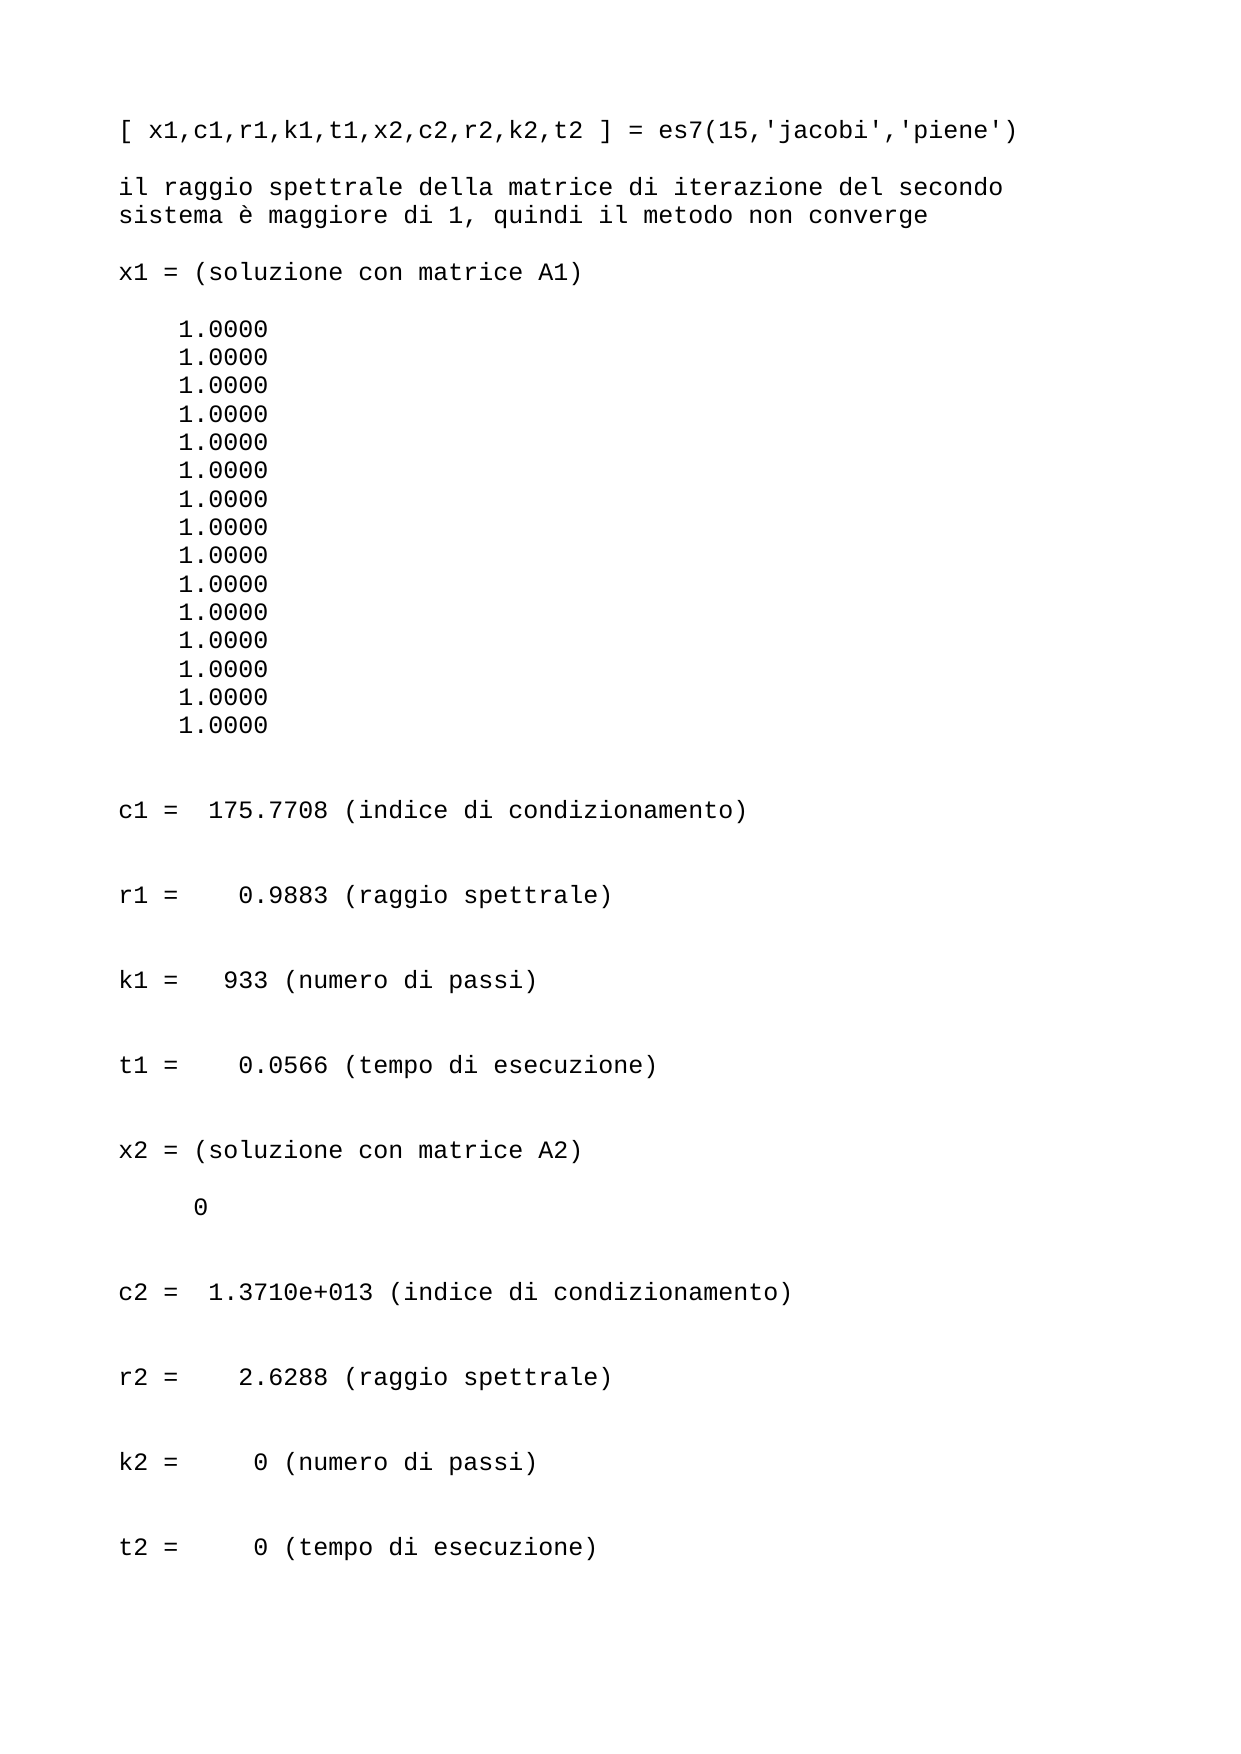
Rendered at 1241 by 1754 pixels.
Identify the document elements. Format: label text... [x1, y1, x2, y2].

text 1.0000 [118, 628, 1122, 656]
text r2 = 2.6288 (raggio spettrale) [118, 1365, 1122, 1393]
text 1.0000 [118, 401, 1122, 430]
text il raggio spettrale della matrice di iterazione del secondo sistema è maggiore di 1, quindi il metodo non converge [118, 175, 1122, 231]
text x2 = (soluzione con matrice A2) [118, 1138, 1122, 1166]
text r1 = 0.9883 (raggio spettrale) [118, 883, 1122, 911]
text k2 = 0 (numero di passi) [118, 1450, 1122, 1478]
text 1.0000 [118, 713, 1122, 741]
text k1 = 933 (numero di passi) [118, 968, 1122, 996]
text [ x1,c1,r1,k1,t1,x2,c2,r2,k2,t2 ] = es7(15,'jacobi','piene') [118, 118, 1122, 146]
text t1 = 0.0566 (tempo di esecuzione) [118, 1053, 1122, 1081]
text 1.0000 [118, 685, 1122, 713]
text t2 = 0 (tempo di esecuzione) [118, 1535, 1122, 1563]
text 1.0000 [118, 543, 1122, 571]
text c1 = 175.7708 (indice di condizionamento) [118, 798, 1122, 826]
text 1.0000 [118, 600, 1122, 628]
text 1.0000 [118, 316, 1122, 345]
text 1.0000 [118, 571, 1122, 600]
text 1.0000 [118, 430, 1122, 458]
text x1 = (soluzione con matrice A1) [118, 260, 1122, 288]
text 0 [118, 1195, 1122, 1223]
text 1.0000 [118, 373, 1122, 401]
text 1.0000 [118, 458, 1122, 486]
text c2 = 1.3710e+013 (indice di condizionamento) [118, 1280, 1122, 1308]
text 1.0000 [118, 345, 1122, 373]
text 1.0000 [118, 486, 1122, 515]
text 1.0000 [118, 656, 1122, 685]
text 1.0000 [118, 515, 1122, 543]
